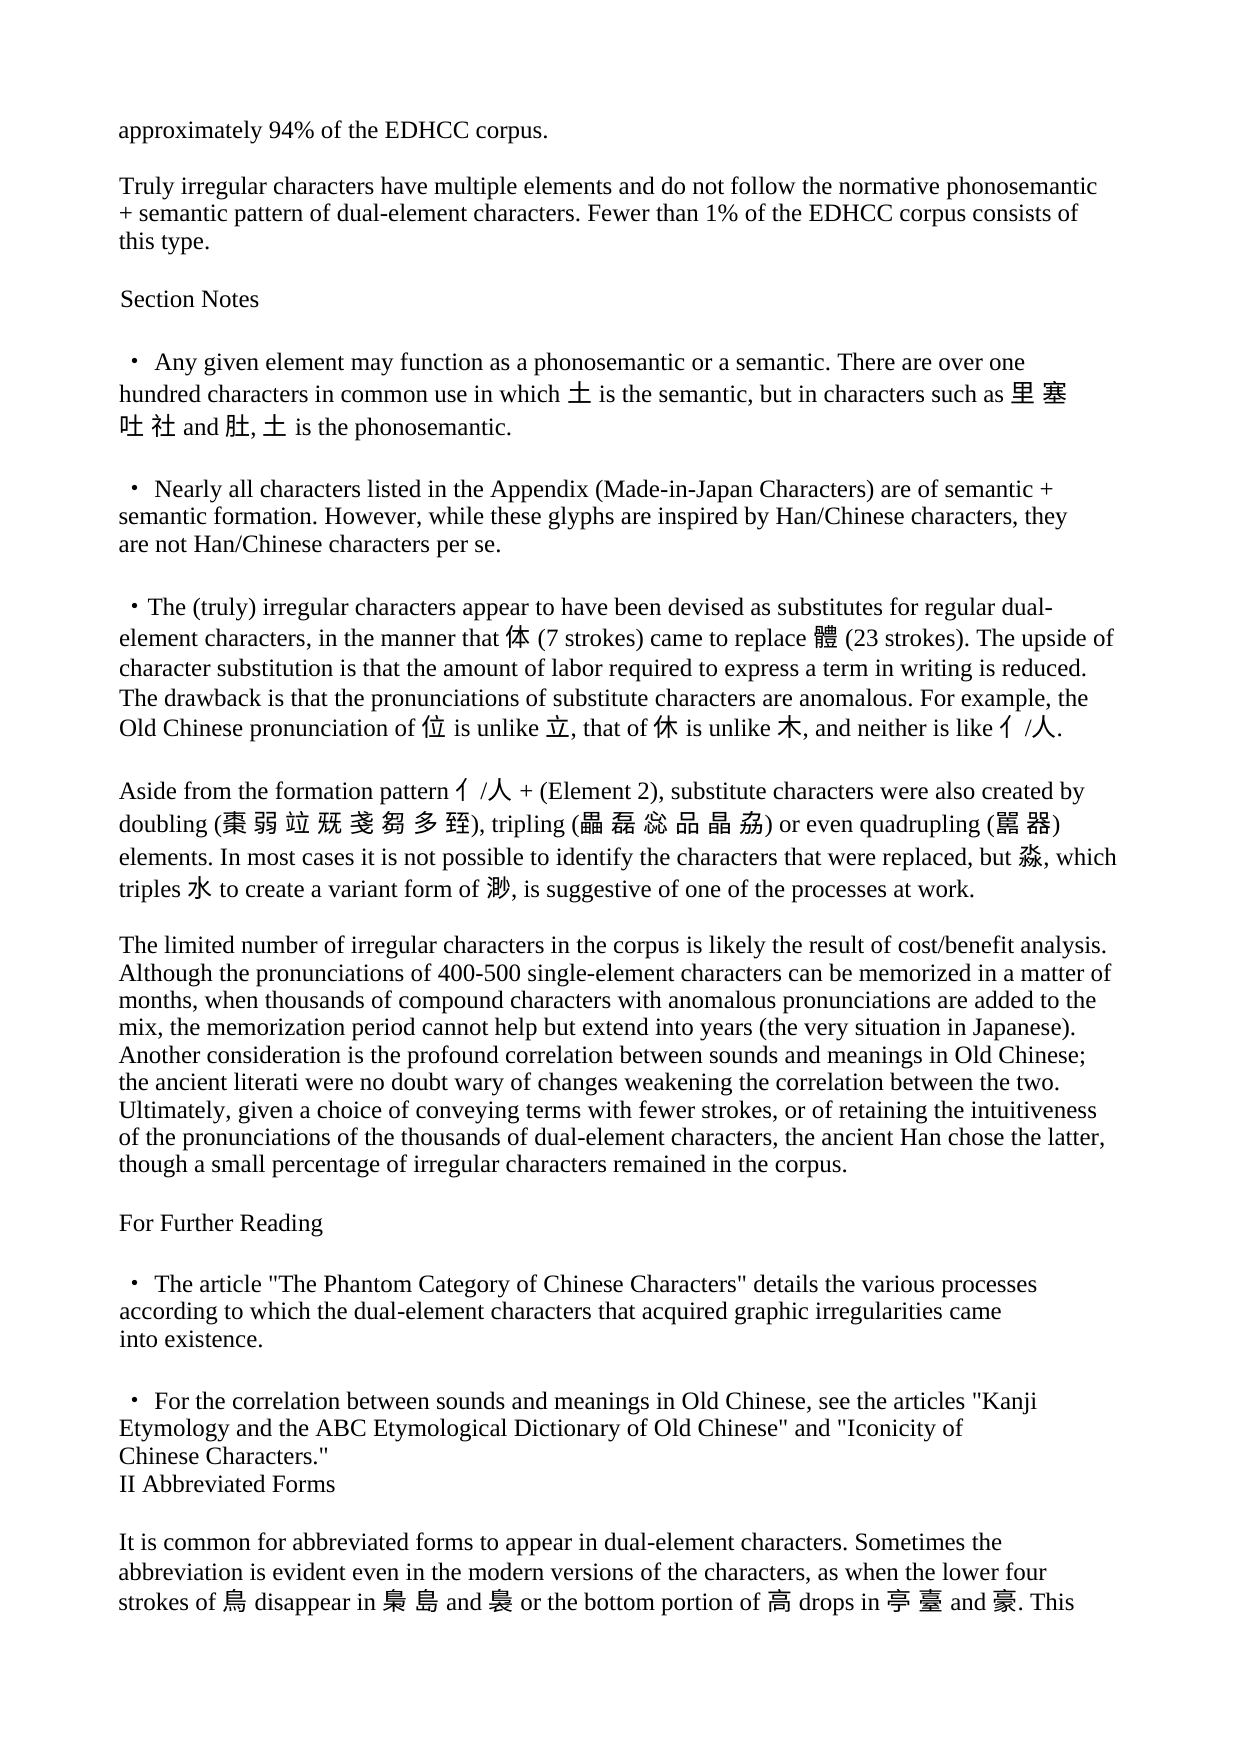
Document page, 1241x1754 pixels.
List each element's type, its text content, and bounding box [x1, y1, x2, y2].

text Aside from the formation pattern 亻/人 + (Element 2), substitute characters were also created by doubling (棗 弱 竝 兓 戔 芻 多 臸), tripling (畾 磊 惢 品 晶 劦) or even quadrupling (嚚 器) elements. In most cases it is not possible to identify the characters that were replaced, but 淼, which triples 水 to create a variant form of 渺, is suggestive of one of the processes at work. [118, 776, 1117, 903]
text ・ The article "The Phantom Category of Chinese Characters" details the various processes according to which the dual-element characters that acquired graphic irregularities came into existence. [119, 1270, 1047, 1352]
text For Further Reading [119, 1208, 1123, 1236]
text ・The (truly) irregular characters appear to have been devised as substitutes for regular dual-element characters, in the manner that 体 (7 strokes) came to replace 體 (23 strokes). The upside of character substitution is that the amount of labor required to express a term in writing is reduced. The drawback is that the pronunciations of substitute characters are anomalous. For example, the Old Chinese pronunciation of 位 is unlike 立, that of 休 is unlike 木, and neither is like 亻/人. [119, 592, 1116, 742]
text ・ For the correlation between sounds and meanings in Old Chinese, see the articles "Kanji Etymology and the ABC Etymological Dictionary of Old Chinese" and "Iconicity of Chinese Characters." [119, 1387, 1049, 1469]
text Section Notes [120, 284, 1123, 313]
text Truly irregular characters have multiple elements and do not follow the normative phonosemantic + semantic pattern of dual-element characters. Fewer than 1% of the EDHCC corpus consists of this type. [118, 172, 1117, 254]
text ・ Nearly all characters listed in the Appendix (Made-in-Japan Characters) are of semantic + semantic formation. However, while these glyphs are inspired by Han/Chinese characters, they are not Han/Chinese characters per se. [118, 475, 1104, 557]
text The limited number of irregular characters in the corpus is likely the result of cost/benefit analysis. Although the pronunciations of 400-500 single-element characters can be memorized in a matter of months, when thousands of compound characters with anomalous pronunciations are added to the mix, the memorization period cannot help but extend into years (the very situation in Japanese). Another consideration is the profound correlation between sounds and meanings in Old Chinese; the ancient literati were no doubt wary of changes weakening the correlation between the two. Ultimately, given a choice of conveying terms with fewer strokes, or of retaining the intuitiveness of the pronunciations of the thousands of dual-element characters, the ancient Han chose the latter, though a small percentage of irregular characters remained in the corpus. [118, 932, 1115, 1178]
text approximately 94% of the EDHCC corpus. [118, 116, 1104, 144]
text ・ Any given element may function as a phonosemantic or a semantic. There are over one hundred characters in common use in which 土 is the semantic, but in characters such as 里 塞 吐 社 and 肚, 土 is the phonosemantic. [119, 346, 1098, 441]
text II Abbreviated Forms [119, 1469, 1123, 1498]
text It is common for abbreviated forms to appear in dual-element characters. Sometimes the abbreviation is evident even in the modern versions of the characters, as when the lower four strokes of 鳥 disappear in 梟 島 and 裊 or the bottom portion of 高 drops in 亭 臺 and 豪. This [118, 1527, 1095, 1616]
